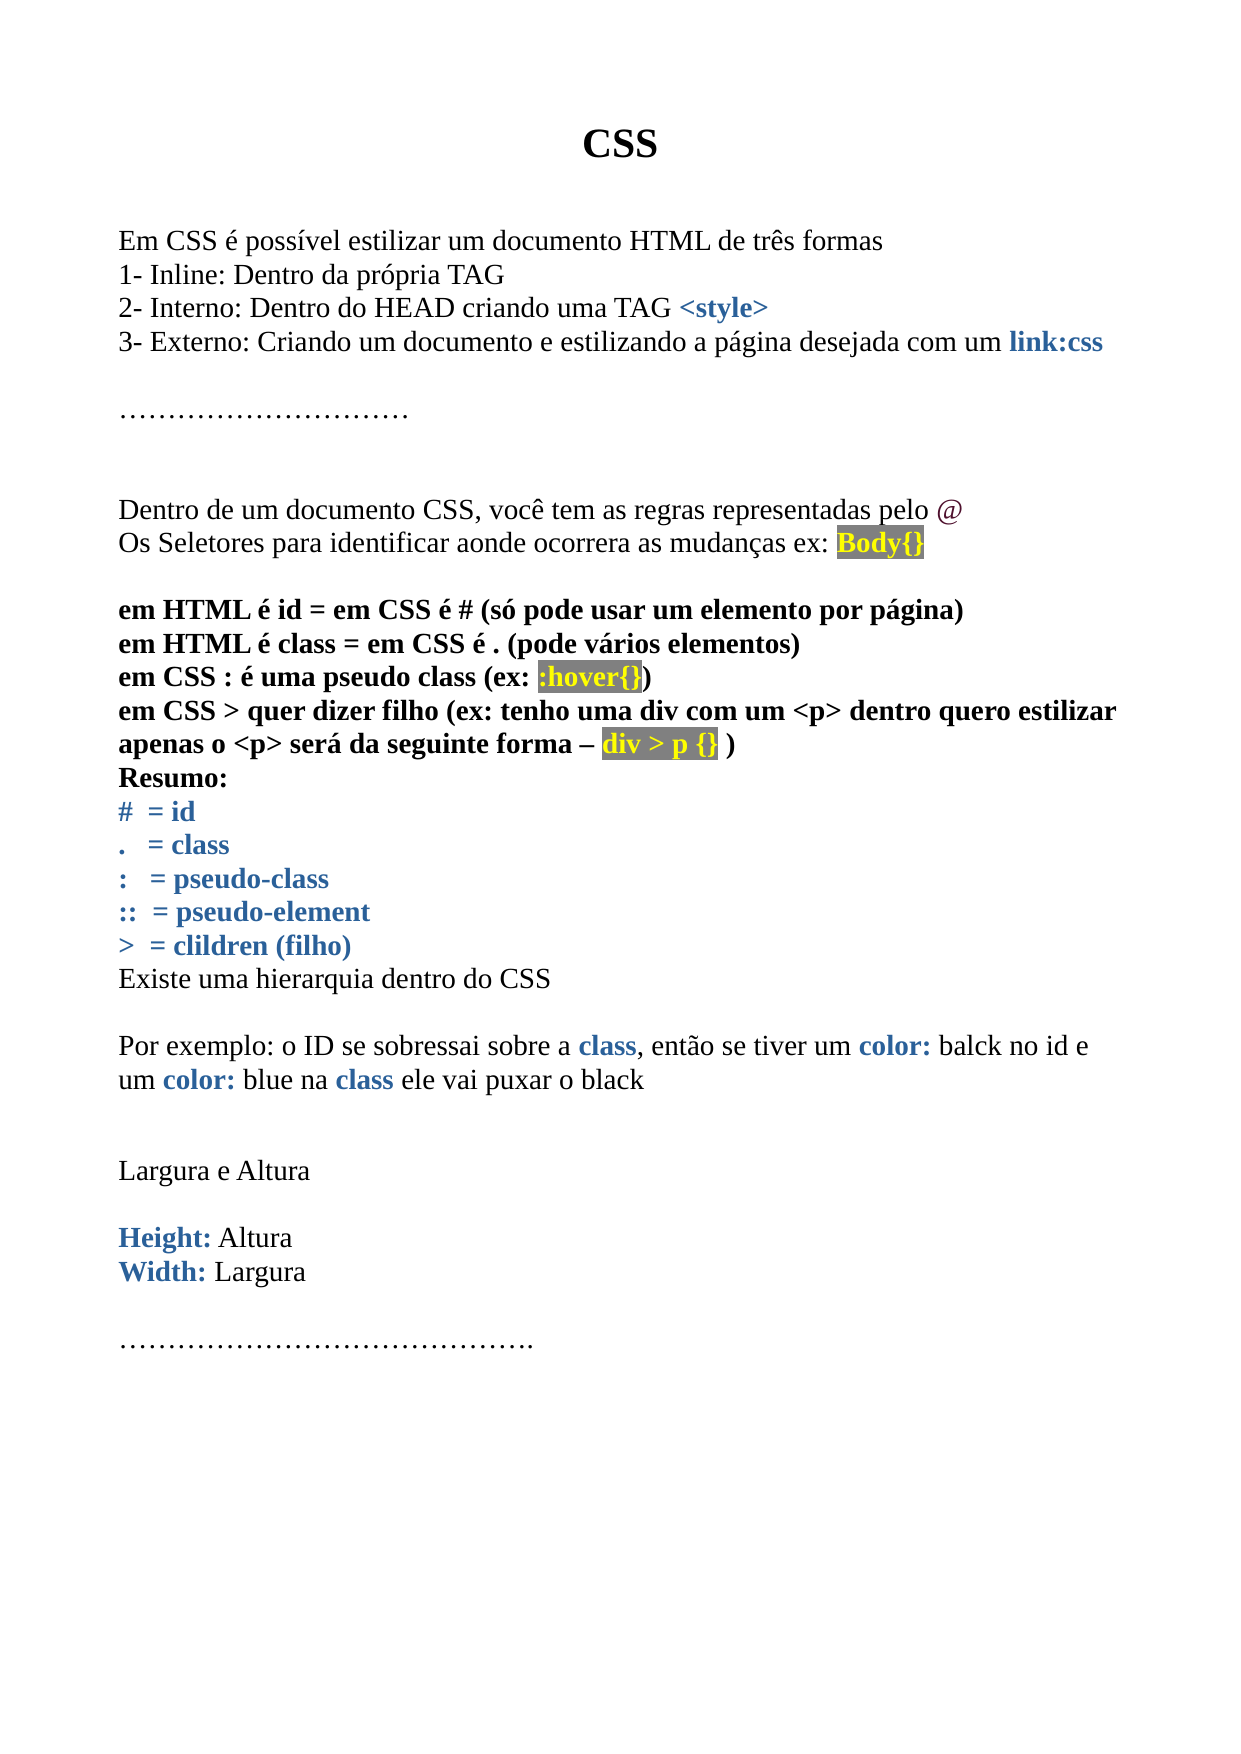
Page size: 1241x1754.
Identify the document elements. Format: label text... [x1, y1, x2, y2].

text ………………………… [118, 391, 1122, 425]
text Por exemplo: o ID se sobressai sobre a class, então se tiver um color: balck no id e um color: blue na class ele vai puxar o black [118, 1028, 1122, 1096]
text ……………………………………. [118, 1321, 1122, 1354]
text CSS [118, 118, 1122, 166]
text > = clildren (filho) [118, 928, 1122, 961]
text em HTML é class = em CSS é . (pode vários elementos) [118, 626, 1122, 659]
text # = id [118, 794, 1122, 827]
text Dentro de um documento CSS, você tem as regras representadas pelo @ [118, 492, 1122, 525]
text Largura e Altura [118, 1153, 1122, 1187]
text Os Seletores para identificar aonde ocorrera as mudanças ex: Body{} [118, 525, 1122, 559]
text 2- Interno: Dentro do HEAD criando uma TAG <style> [118, 291, 1122, 324]
text em CSS > quer dizer filho (ex: tenho uma div com um <p> dentro quero estilizar apenas o <p> será da seguinte forma – div > p {} ) [118, 693, 1122, 760]
text 1- Inline: Dentro da própria TAG [118, 257, 1122, 291]
text : = pseudo-class [118, 861, 1122, 894]
text Height: Altura [118, 1220, 1122, 1254]
text Existe uma hierarquia dentro do CSS [118, 961, 1122, 995]
text Em CSS é possível estilizar um documento HTML de três formas [118, 223, 1122, 257]
text em HTML é id = em CSS é # (só pode usar um elemento por página) [118, 592, 1122, 626]
text Resumo: [118, 760, 1122, 794]
text Width: Largura [118, 1254, 1122, 1287]
text :: = pseudo-element [118, 894, 1122, 928]
text . = class [118, 827, 1122, 861]
text em CSS : é uma pseudo class (ex: :hover{}) [118, 659, 1122, 693]
text 3- Externo: Criando um documento e estilizando a página desejada com um link:css [118, 324, 1122, 358]
